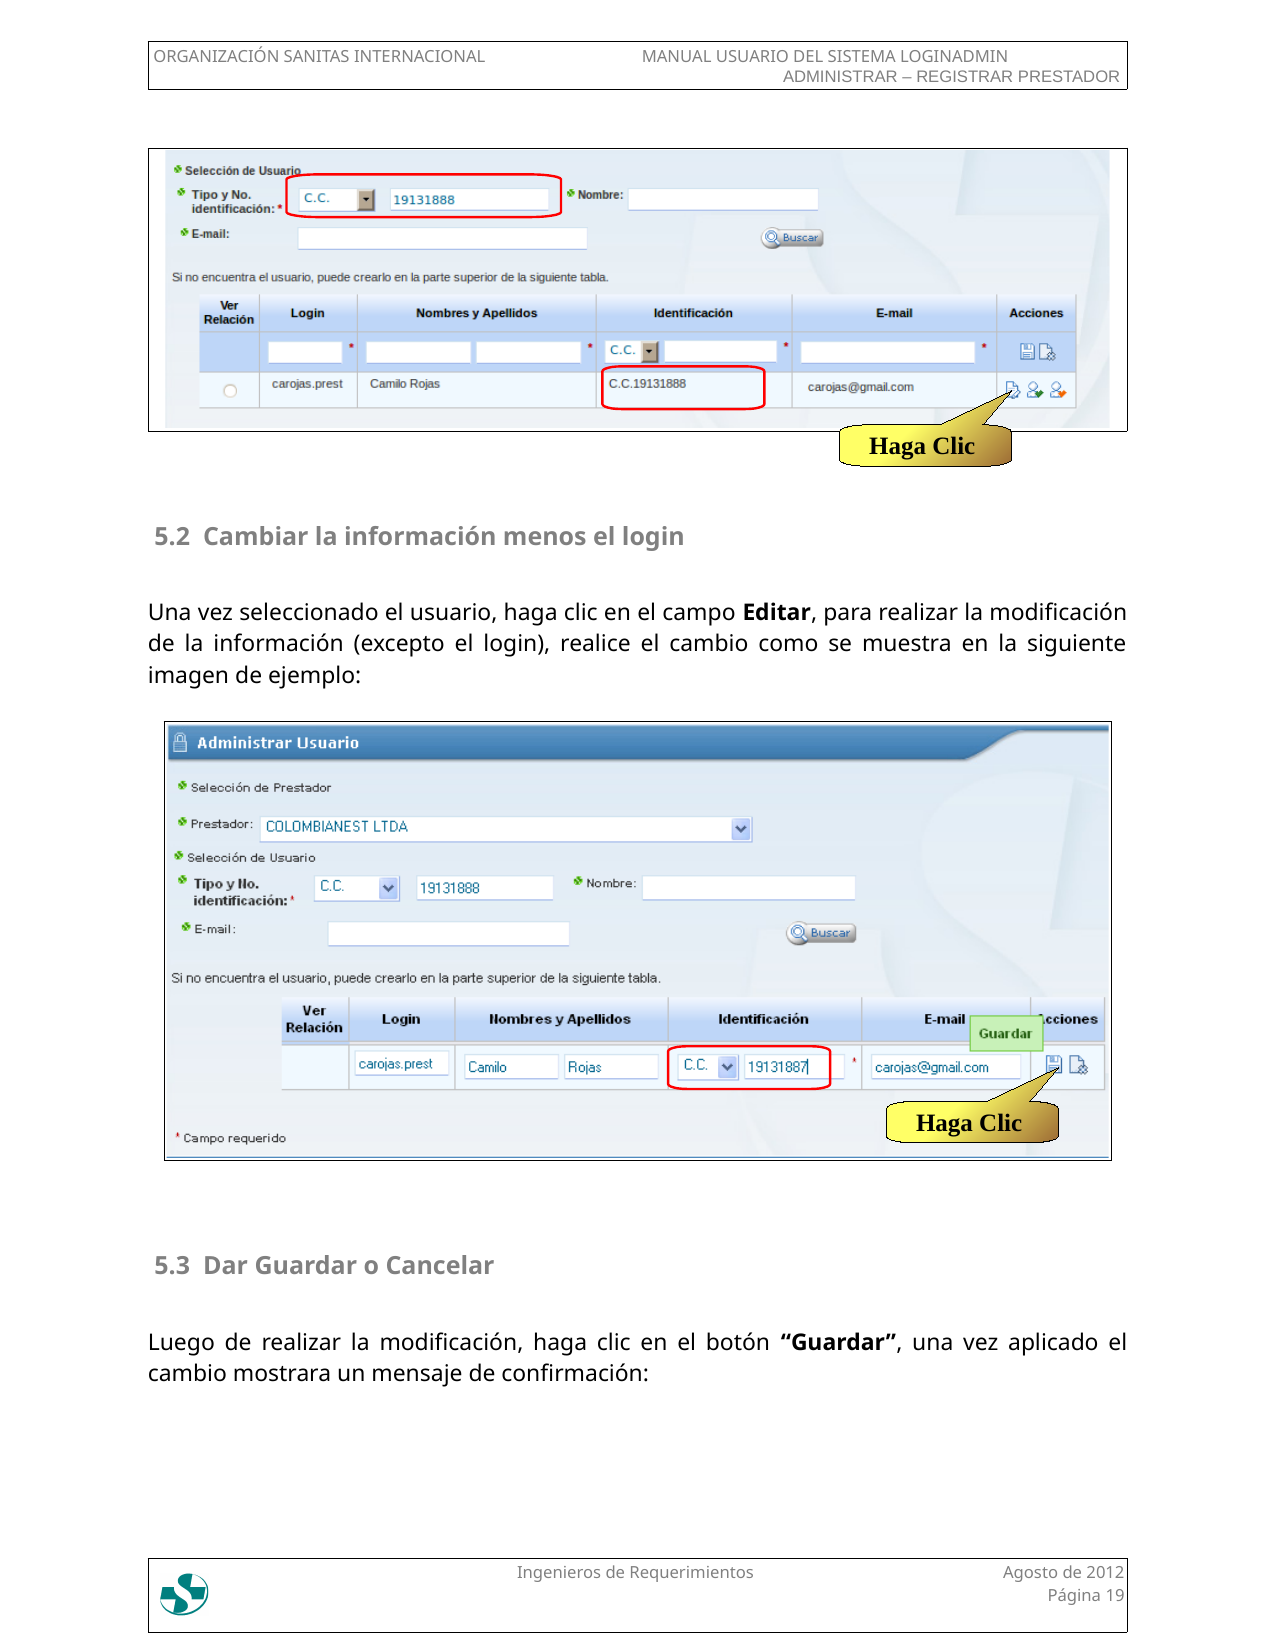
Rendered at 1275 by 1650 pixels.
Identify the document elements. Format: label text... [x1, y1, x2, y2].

picture [166, 724, 1109, 1158]
text Una vez seleccionado el usuario, haga clic en el campo Editar, para realizar la modificación de la información (excepto el login), realice el cambio como se muestra en la siguiente imagen de ejemplo: [148, 596, 1127, 690]
subtitle Dar Guardar o Cancelar [148, 1248, 1127, 1282]
text Luego de realizar la modificación, haga clic en el botón “Guardar”, una vez aplicado el cambio mostrara un mensaje de confirmación: [148, 1326, 1127, 1388]
picture [150, 150, 1125, 428]
subtitle Cambiar la información menos el login [148, 518, 1127, 552]
